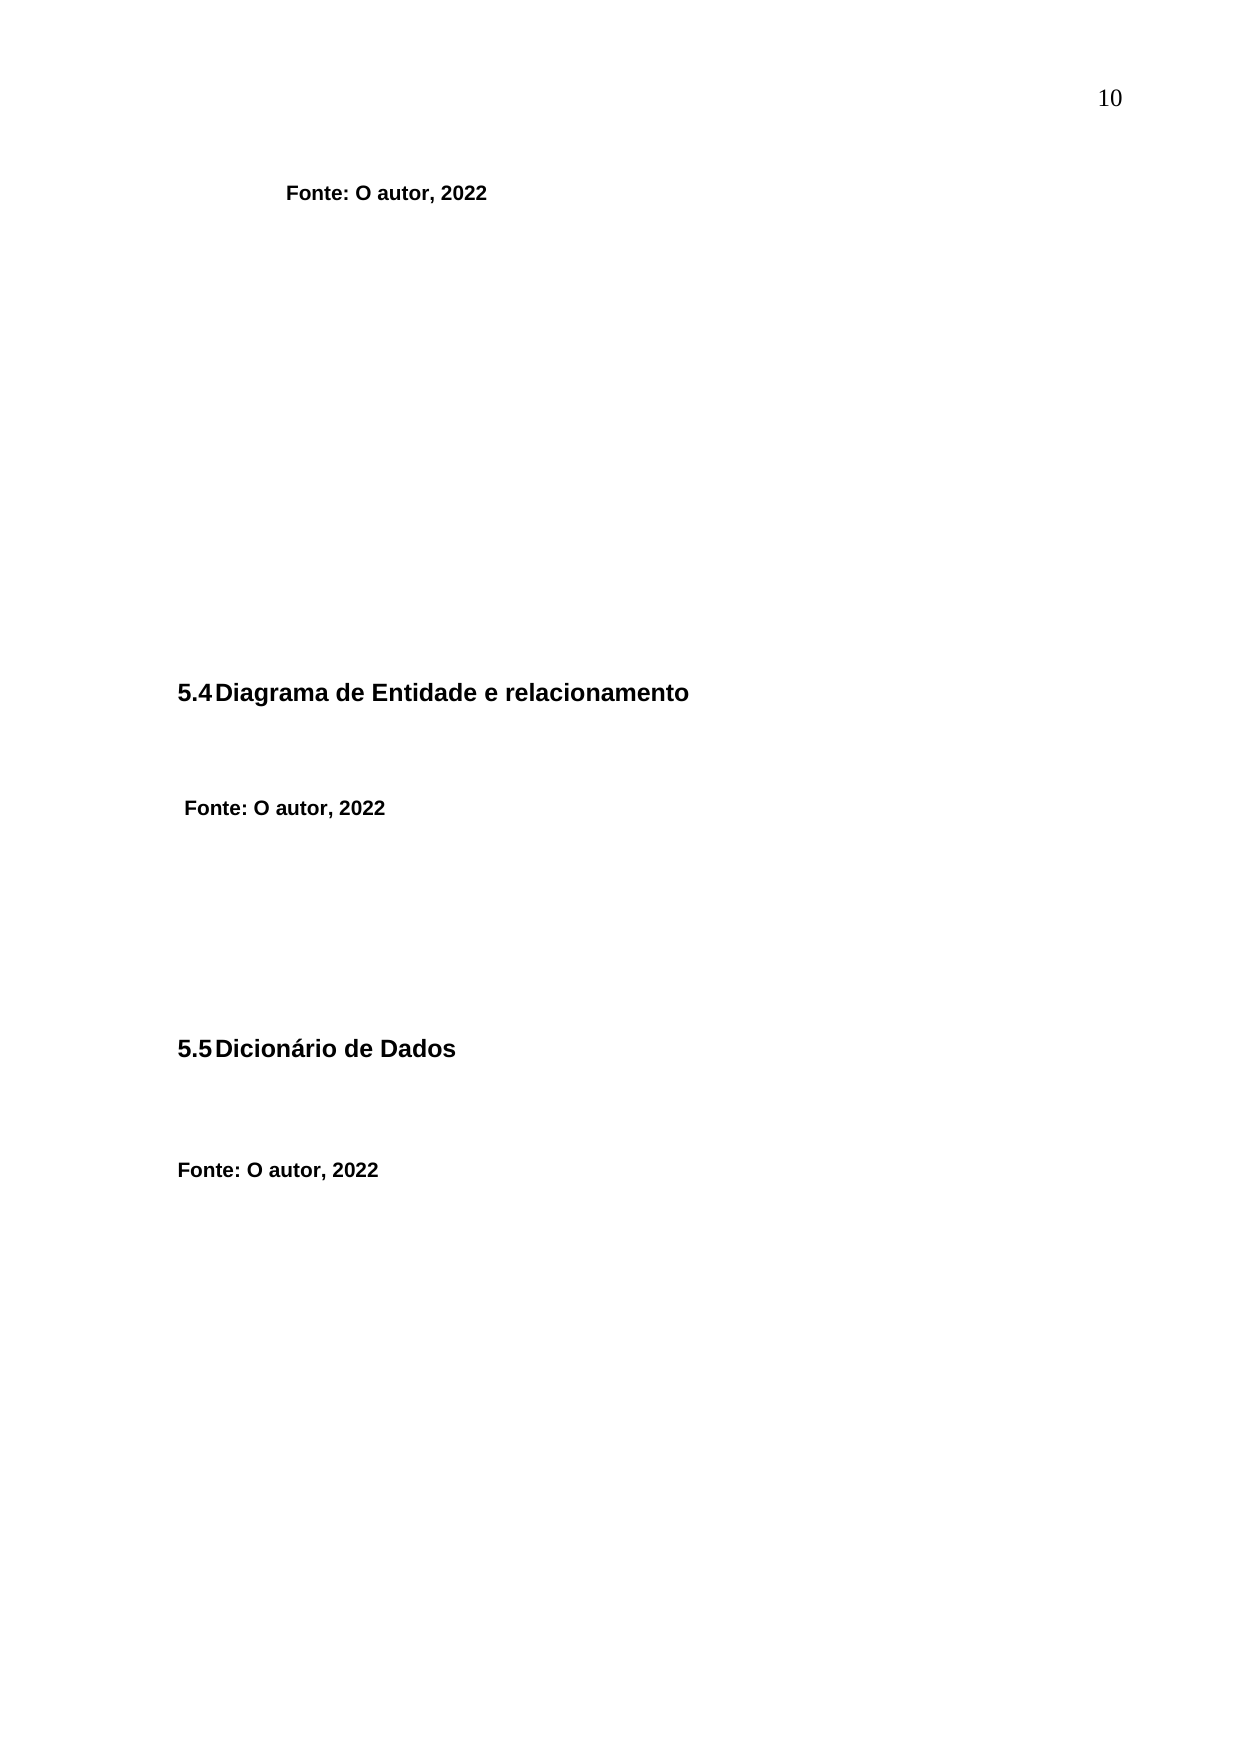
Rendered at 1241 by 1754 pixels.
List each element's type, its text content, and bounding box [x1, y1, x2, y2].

text Fonte: O autor, 2022 [177, 792, 1122, 820]
text Fonte: O autor, 2022 [177, 1158, 1122, 1182]
subtitle Dicionário de Dados [177, 1034, 1122, 1063]
subtitle Diagrama de Entidade e relacionamento [177, 678, 1122, 707]
text Fonte: O autor, 2022 [177, 177, 1122, 206]
